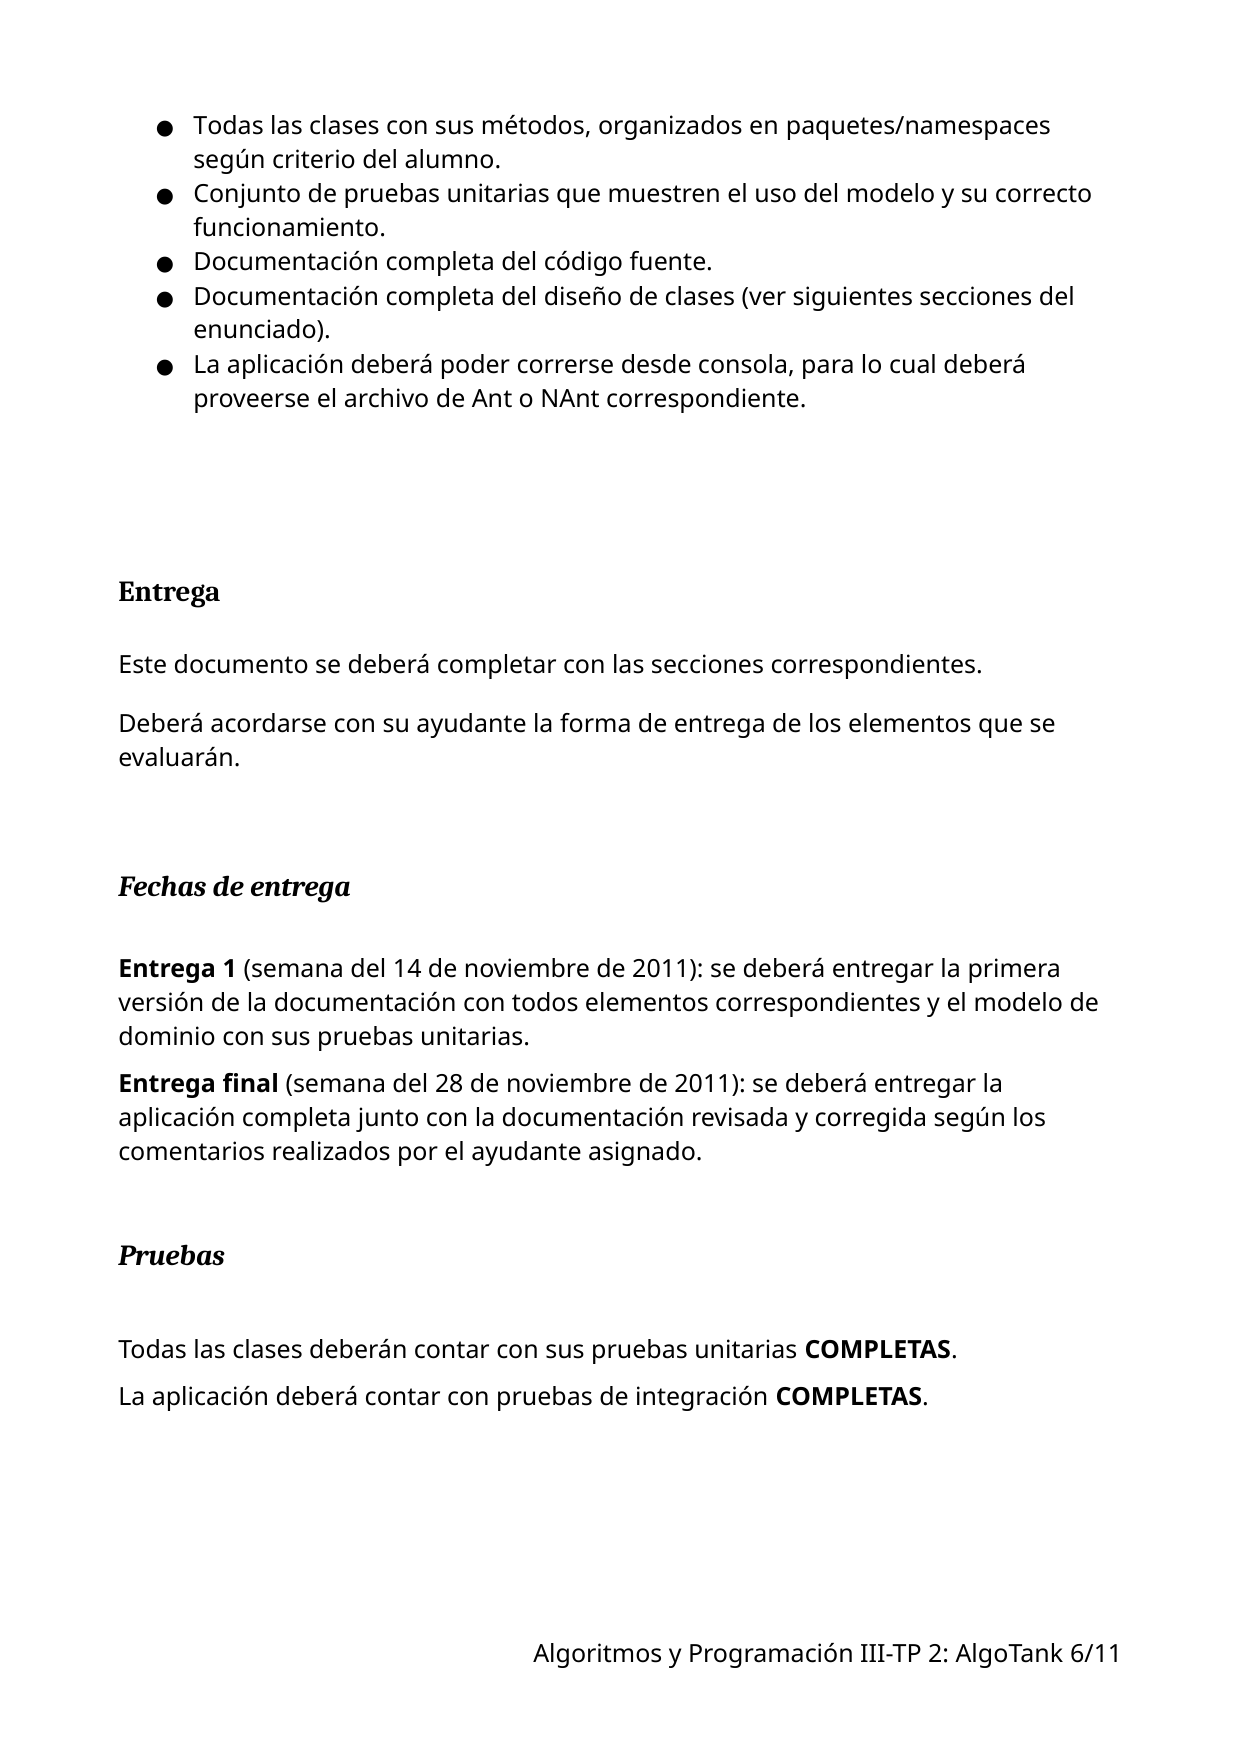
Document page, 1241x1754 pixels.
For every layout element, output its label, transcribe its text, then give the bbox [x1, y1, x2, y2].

subtitle Pruebas [118, 1239, 1122, 1272]
text Deberá acordarse con su ayudante la forma de entrega de los elementos que se evaluarán. [118, 706, 1122, 774]
text La aplicación deberá contar con pruebas de integración COMPLETAS. [118, 1378, 1122, 1412]
list Todas las clases con sus métodos, organizados en paquetes/namespaces según criterio del alumno. [156, 108, 1122, 176]
text Entrega 1 (semana del 14 de noviembre de 2011): se deberá entregar la primera versión de la documentación con todos elementos correspondientes y el modelo de dominio con sus pruebas unitarias. [118, 951, 1122, 1053]
list Documentación completa del diseño de clases (ver siguientes secciones del enunciado). [156, 278, 1122, 346]
text Todas las clases deberán contar con sus pruebas unitarias COMPLETAS. [118, 1332, 1122, 1366]
list Conjunto de pruebas unitarias que muestren el uso del modelo y su correcto funcionamiento. [156, 176, 1122, 244]
subtitle Entrega [118, 576, 1122, 609]
list La aplicación deberá poder correrse desde consola, para lo cual deberá proveerse el archivo de Ant o NAnt correspondiente. [156, 346, 1122, 414]
list Documentación completa del código fuente. [156, 244, 1122, 278]
text Entrega final (semana del 28 de noviembre de 2011): se deberá entregar la aplicación completa junto con la documentación revisada y corregida según los comentarios realizados por el ayudante asignado. [118, 1065, 1122, 1167]
subtitle Fechas de entrega [118, 870, 1122, 904]
text Este documento se deberá completar con las secciones correspondientes. [118, 647, 1122, 681]
